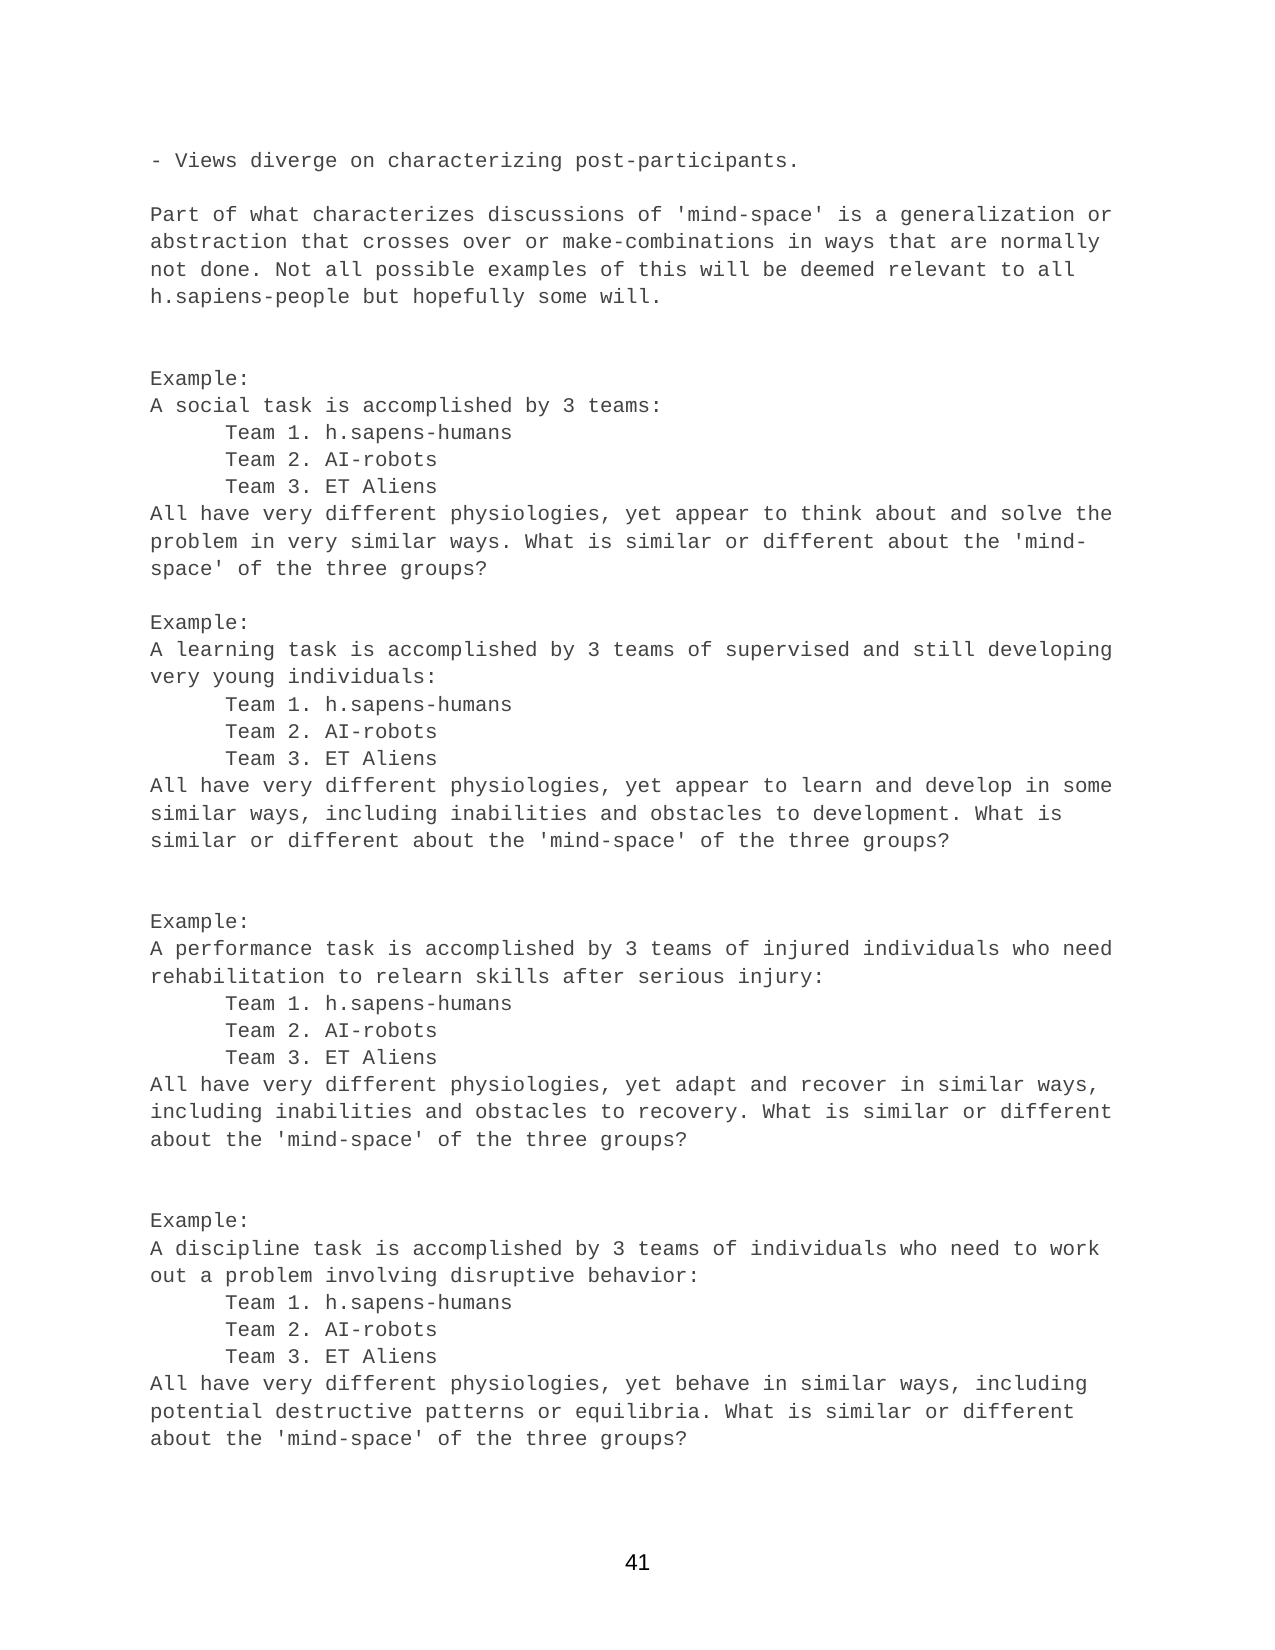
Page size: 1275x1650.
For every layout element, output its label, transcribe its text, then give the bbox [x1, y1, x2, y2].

text A performance task is accomplished by 3 teams of injured individuals who need rehabilitation to relearn skills after serious injury: [150, 938, 1125, 989]
text Example: [150, 1210, 1125, 1234]
text A learning task is accomplished by 3 teams of supervised and still developing very young individuals: [150, 639, 1125, 690]
text Team 3. ET Aliens [225, 1346, 1125, 1370]
text - Views diverge on characterizing post-participants. [150, 150, 1125, 174]
text Team 2. AI-robots [225, 721, 1125, 744]
text Team 2. AI-robots [225, 1319, 1125, 1343]
text Team 2. AI-robots [225, 449, 1125, 473]
text Example: [150, 367, 1125, 391]
text A discipline task is accomplished by 3 teams of individuals who need to work out a problem involving disruptive behavior: [150, 1237, 1125, 1288]
text Team 3. ET Aliens [225, 476, 1125, 500]
text All have very different physiologies, yet adapt and recover in similar ways, including inabilities and obstacles to recovery. What is similar or different about the 'mind-space' of the three groups? [150, 1074, 1125, 1152]
text Team 2. AI-robots [225, 1020, 1125, 1044]
text Team 3. ET Aliens [225, 748, 1125, 772]
text Team 3. ET Aliens [225, 1047, 1125, 1071]
text Part of what characterizes discussions of 'mind-space' is a generalization or abstraction that crosses over or make-combinations in ways that are normally not done. Not all possible examples of this will be deemed relevant to all h.sapiens-people but hopefully some will. [150, 204, 1125, 309]
text Team 1. h.sapens-humans [225, 993, 1125, 1016]
text Example: [150, 612, 1125, 636]
text All have very different physiologies, yet behave in similar ways, including potential destructive patterns or equilibria. What is similar or different about the 'mind-space' of the three groups? [150, 1373, 1125, 1451]
text All have very different physiologies, yet appear to think about and solve the problem in very similar ways. What is similar or different about the 'mind-space' of the three groups? [150, 503, 1125, 581]
text Example: [150, 911, 1125, 935]
text A social task is accomplished by 3 teams: [150, 395, 1125, 418]
text Team 1. h.sapens-humans [225, 1292, 1125, 1316]
text Team 1. h.sapens-humans [225, 694, 1125, 717]
text Team 1. h.sapens-humans [225, 422, 1125, 446]
text All have very different physiologies, yet appear to learn and develop in some similar ways, including inabilities and obstacles to development. What is similar or different about the 'mind-space' of the three groups? [150, 775, 1125, 853]
